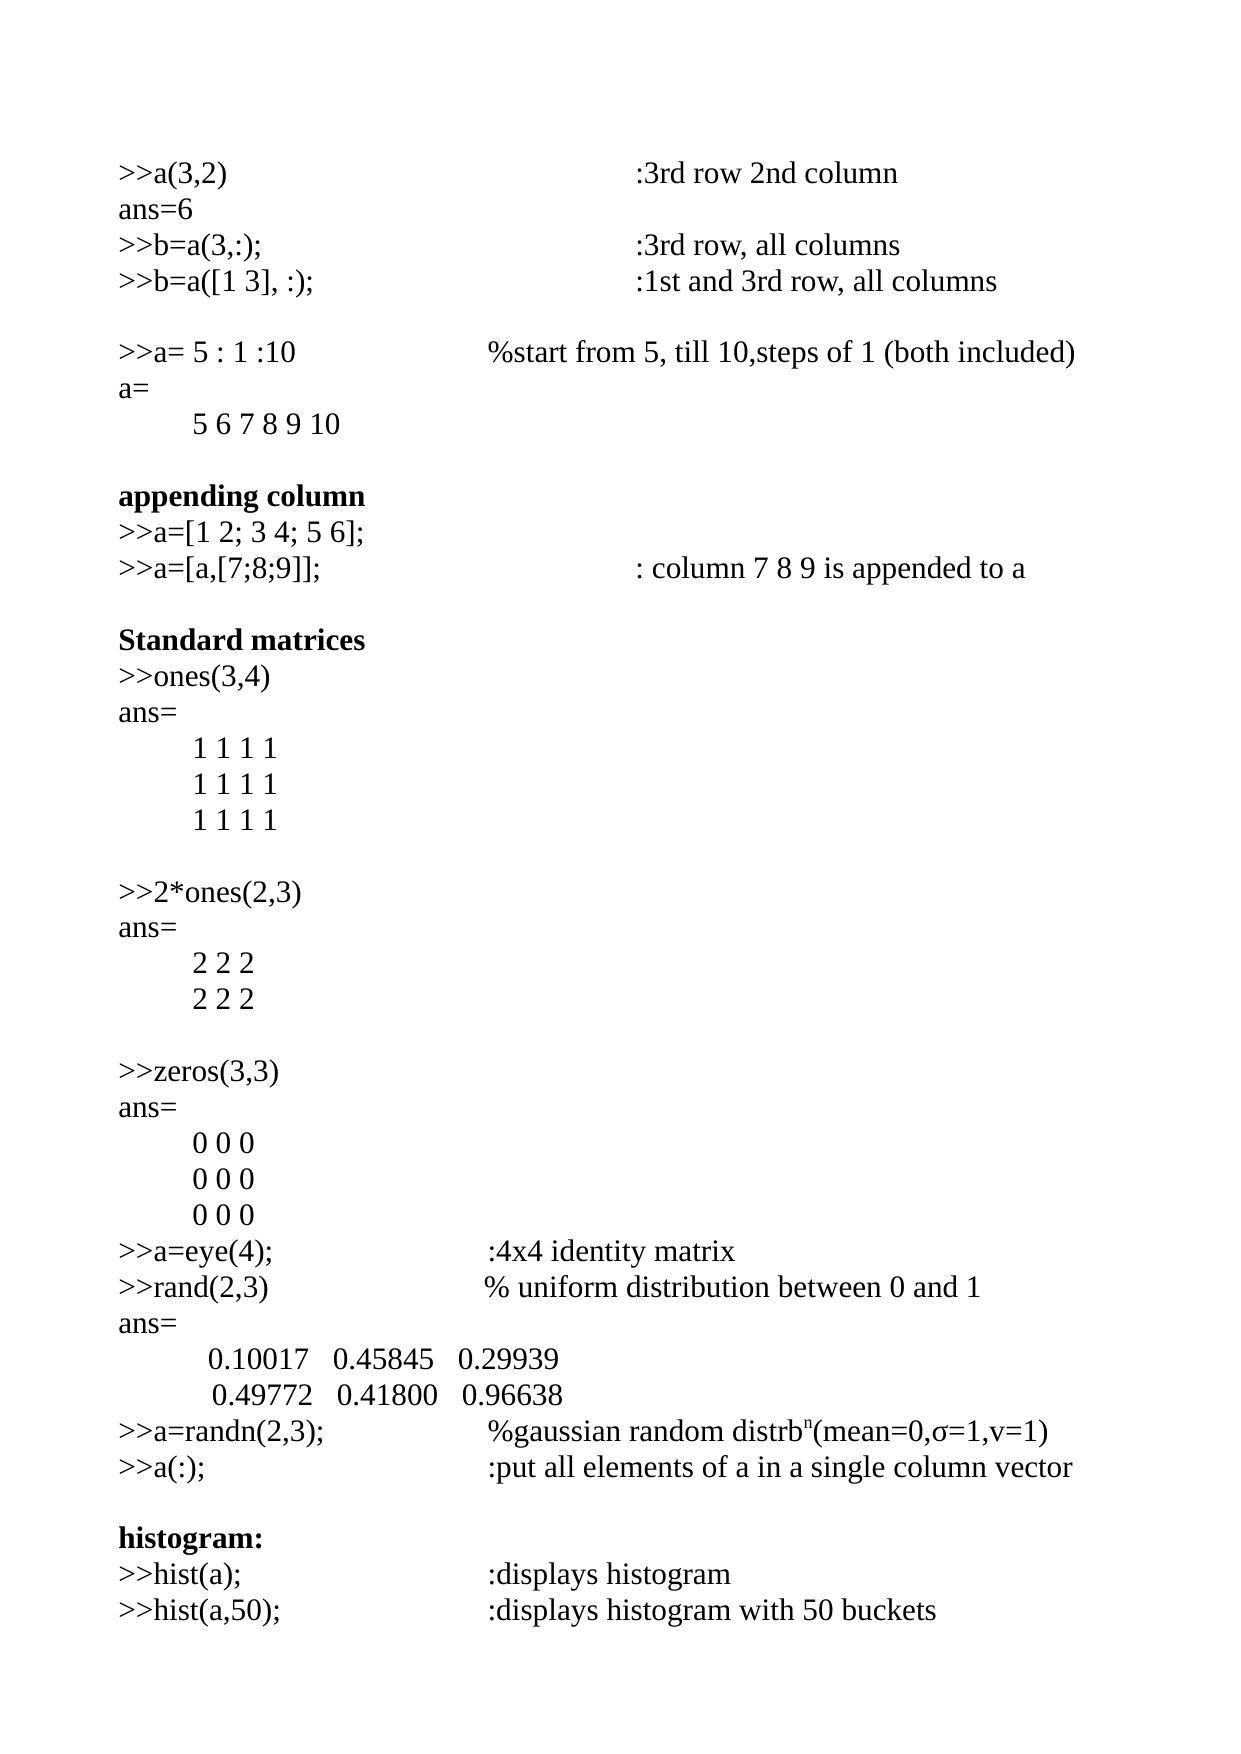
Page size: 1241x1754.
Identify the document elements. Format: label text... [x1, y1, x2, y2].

text >>a(:); :put all elements of a in a single column vector [118, 1448, 1122, 1484]
text >>2*ones(2,3) [118, 873, 1122, 909]
text >>a=randn(2,3); %gaussian random distrbn(mean=0,σ=1,v=1) [118, 1412, 1122, 1448]
text 1 1 1 1 [118, 801, 1122, 837]
text 0 0 0 [118, 1196, 1122, 1232]
text 5 6 7 8 9 10 [118, 406, 1122, 442]
text >>a=[1 2; 3 4; 5 6]; [118, 513, 1122, 549]
text histogram: [118, 1520, 1122, 1556]
text ans= [118, 909, 1122, 945]
text ans=6 [118, 190, 1122, 226]
text Standard matrices [118, 621, 1122, 657]
text 1 1 1 1 [118, 765, 1122, 801]
text >>ones(3,4) [118, 657, 1122, 693]
text >>hist(a,50); :displays histogram with 50 buckets [118, 1592, 1122, 1627]
text ans= [118, 1088, 1122, 1124]
text appending column [118, 477, 1122, 513]
text ans= [118, 1304, 1122, 1340]
text >>b=a(3,:); :3rd row, all columns [118, 226, 1122, 262]
text 0 0 0 [118, 1124, 1122, 1160]
text a= [118, 370, 1122, 406]
text 2 2 2 [118, 945, 1122, 981]
text 1 1 1 1 [118, 729, 1122, 765]
text >>rand(2,3) % uniform distribution between 0 and 1 [118, 1268, 1122, 1304]
text 2 2 2 [118, 981, 1122, 1017]
text >>a=eye(4); :4x4 identity matrix [118, 1232, 1122, 1268]
text >>hist(a); :displays histogram [118, 1556, 1122, 1592]
text ans= [118, 693, 1122, 729]
text >>a=[a,[7;8;9]]; : column 7 8 9 is appended to a [118, 549, 1122, 585]
text >>zeros(3,3) [118, 1052, 1122, 1088]
text >>b=a([1 3], :); :1st and 3rd row, all columns [118, 262, 1122, 298]
text 0 0 0 [118, 1160, 1122, 1196]
text 0.49772 0.41800 0.96638 [118, 1376, 1122, 1412]
text >>a(3,2) :3rd row 2nd column [118, 154, 1122, 190]
text 0.10017 0.45845 0.29939 [118, 1340, 1122, 1376]
text >>a= 5 : 1 :10 %start from 5, till 10,steps of 1 (both included) [118, 334, 1122, 370]
